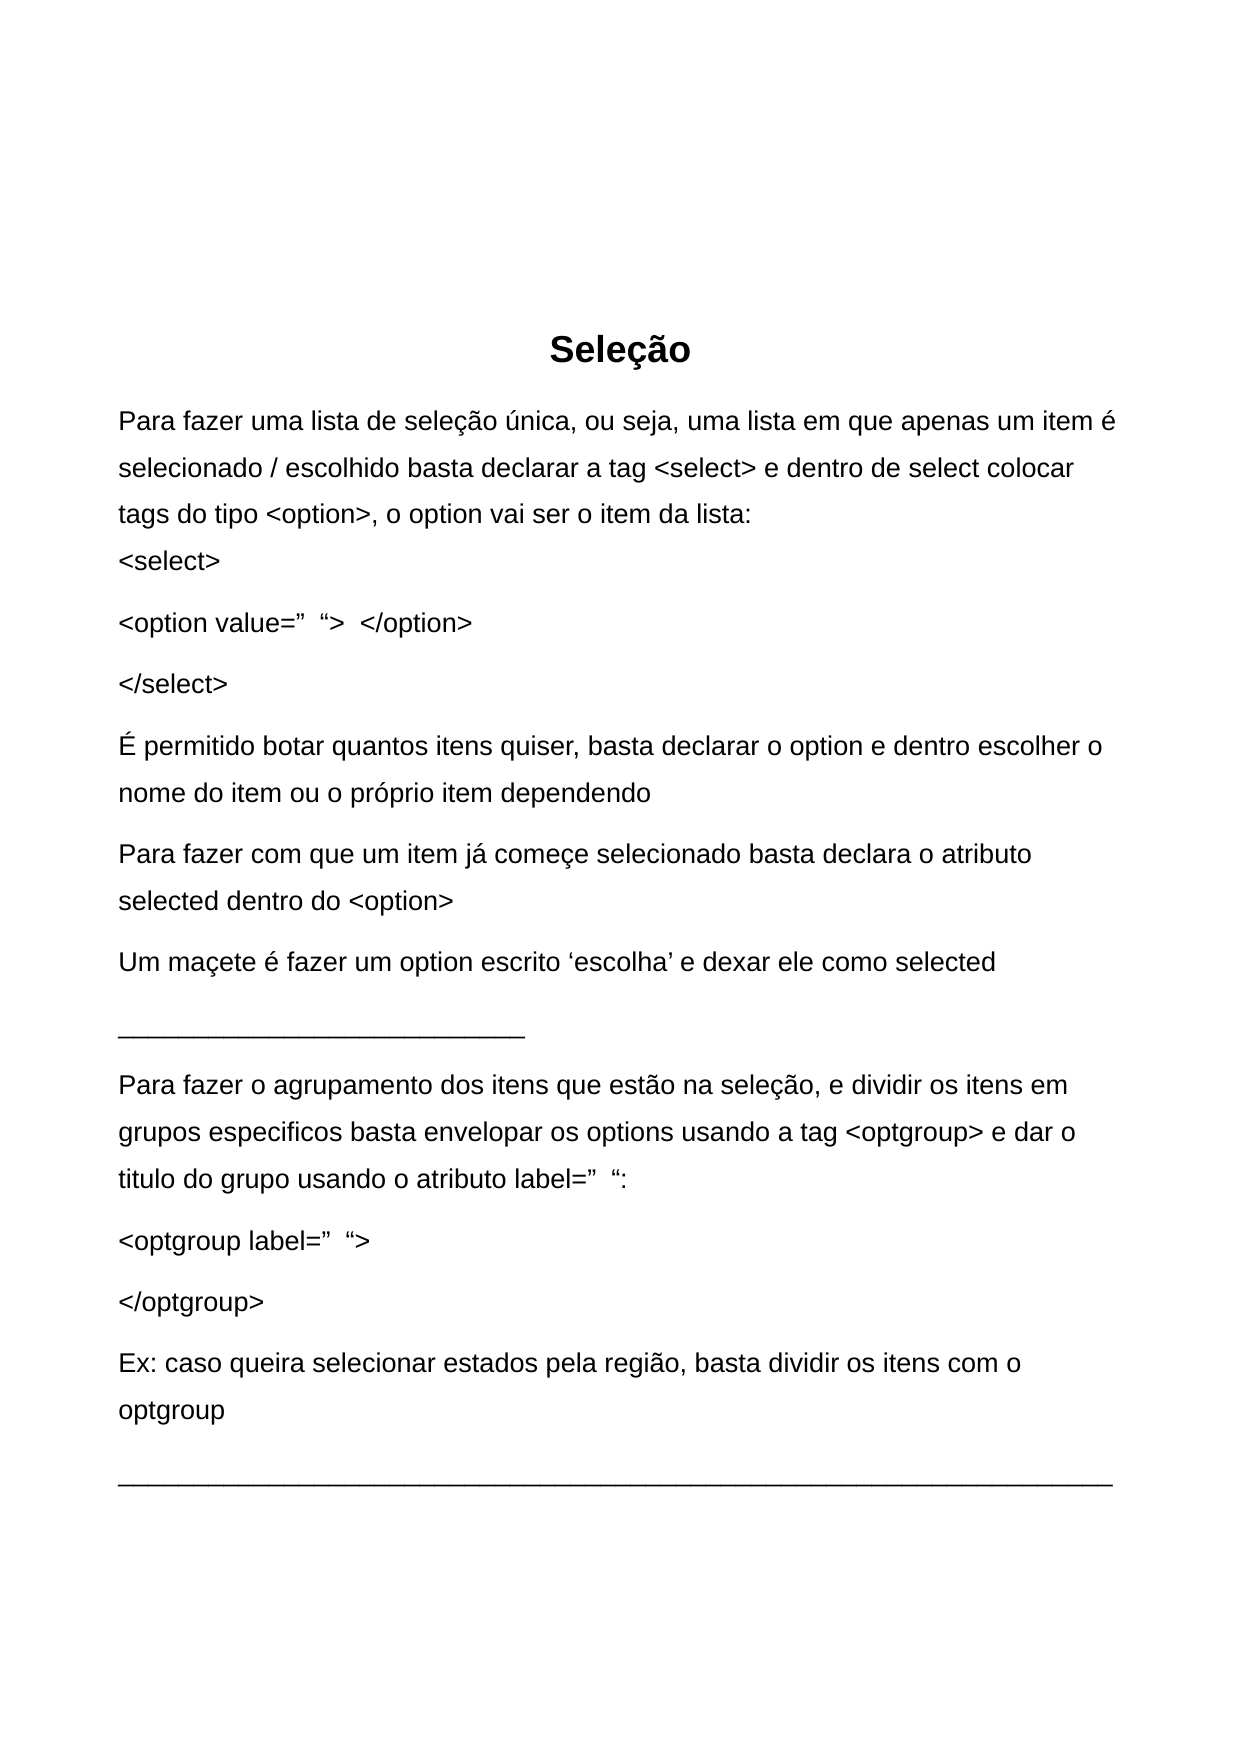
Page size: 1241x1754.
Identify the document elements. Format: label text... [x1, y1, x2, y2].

text ___________________________ [118, 1008, 1122, 1039]
text __________________________________________________________________ [118, 1456, 1122, 1487]
text </optgroup> [118, 1286, 1122, 1317]
subtitle Seleção [118, 327, 1122, 371]
text Para fazer o agrupamento dos itens que estão na seleção, e dividir os itens em grupos especificos basta envelopar os options usando a tag <optgroup> e dar o titulo do grupo usando o atributo label=” “: [118, 1069, 1122, 1194]
text Um maçete é fazer um option escrito ‘escolha’ e dexar ele como selected [118, 946, 1122, 978]
text <option value=” “> </option> [118, 607, 1122, 638]
text É permitido botar quantos itens quiser, basta declarar o option e dentro escolher o nome do item ou o próprio item dependendo [118, 730, 1122, 808]
text Para fazer uma lista de seleção única, ou seja, uma lista em que apenas um item é selecionado / escolhido basta declarar a tag <select> e dentro de select colocar tags do tipo <option>, o option vai ser o item da lista: <select> [118, 405, 1122, 577]
text <optgroup label=” “> [118, 1224, 1122, 1256]
text </select> [118, 668, 1122, 699]
text Ex: caso queira selecionar estados pela região, basta dividir os itens com o optgroup [118, 1347, 1122, 1426]
text Para fazer com que um item já começe selecionado basta declara o atributo selected dentro do <option> [118, 838, 1122, 916]
